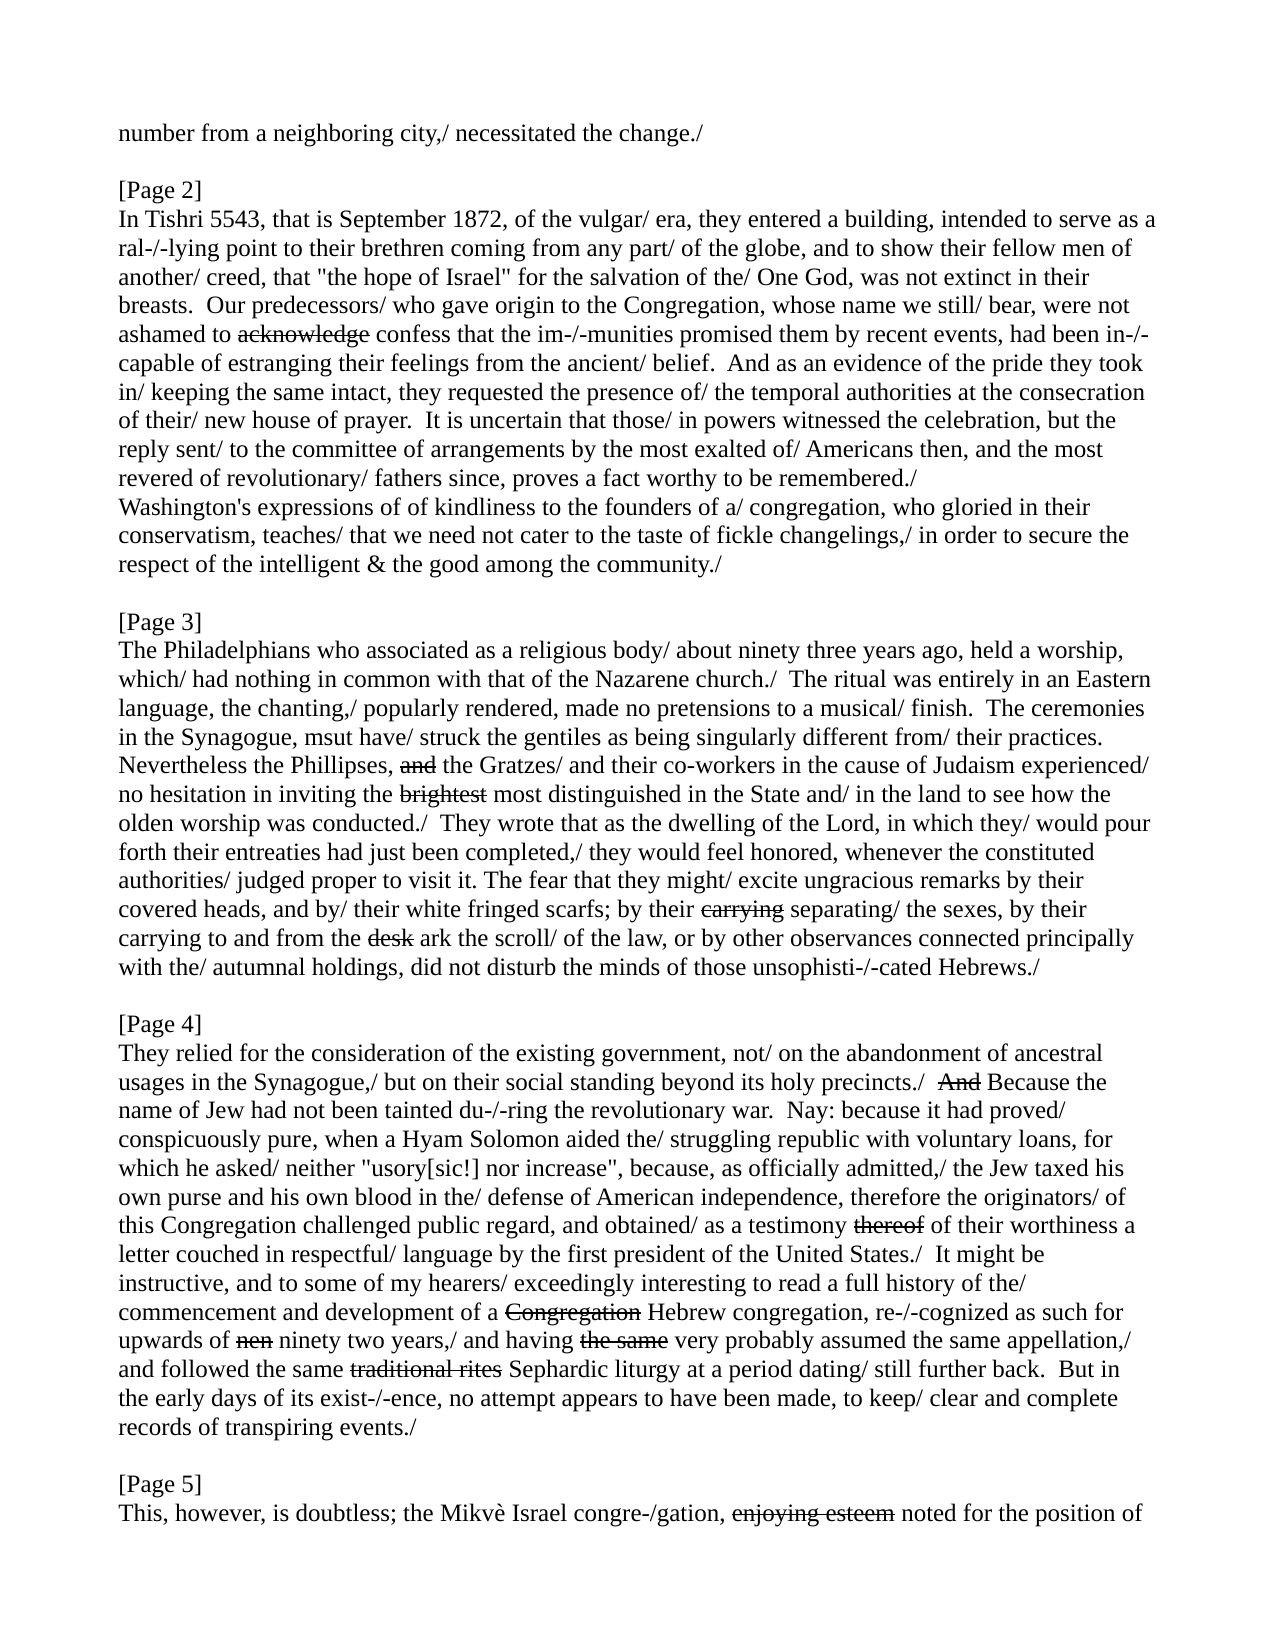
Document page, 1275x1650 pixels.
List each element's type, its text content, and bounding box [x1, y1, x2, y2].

text [Page 3] The Philadelphians who associated as a religious body/ about ninety three years ago, held a worship, which/ had nothing in common with that of the Nazarene church./ The ritual was entirely in an Eastern language, the chanting,/ popularly rendered, made no pretensions to a musical/ finish. The ceremonies in the Synagogue, msut have/ struck the gentiles as being singularly different from/ their practices. Nevertheless the Phillipses, and the Gratzes/ and their co-workers in the cause of Judaism experienced/ no hesitation in inviting the brightest most distinguished in the State and/ in the land to see how the olden worship was conducted./ They wrote that as the dwelling of the Lord, in which they/ would pour forth their entreaties had just been completed,/ they would feel honored, whenever the constituted authorities/ judged proper to visit it. The fear that they might/ excite ungracious remarks by their covered heads, and by/ their white fringed scarfs; by their carrying separating/ the sexes, by their carrying to and from the desk ark the scroll/ of the law, or by other observances connected principally with the/ autumnal holdings, did not disturb the minds of those unsophisti-/-cated Hebrews./ [118, 607, 1157, 981]
text [Page 2] [118, 176, 1157, 204]
text number from a neighboring city,/ necessitated the change./ [118, 118, 1157, 147]
text [Page 4] [118, 1009, 1157, 1038]
text [Page 5] [118, 1469, 1157, 1498]
text They relied for the consideration of the existing government, not/ on the abandonment of ancestral usages in the Synagogue,/ but on their social standing beyond its holy precincts./ And Because the name of Jew had not been tainted du-/-ring the revolutionary war. Nay: because it had proved/ conspicuously pure, when a Hyam Solomon aided the/ struggling republic with voluntary loans, for which he asked/ neither "usory[sic!] nor increase", because, as officially admitted,/ the Jew taxed his own purse and his own blood in the/ defense of American independence, therefore the originators/ of this Congregation challenged public regard, and obtained/ as a testimony thereof of their worthiness a letter couched in respectful/ language by the first president of the United States./ It might be instructive, and to some of my hearers/ exceedingly interesting to read a full history of the/ commencement and development of a Congregation Hebrew congregation, re-/-cognized as such for upwards of nen ninety two years,/ and having the same very probably assumed the same appellation,/ and followed the same traditional rites Sephardic liturgy at a period dating/ still further back. But in the early days of its exist-/-ence, no attempt appears to have been made, to keep/ clear and complete records of transpiring events./ [118, 1038, 1157, 1441]
text This, however, is doubtless; the Mikvè Israel congre-/gation, enjoying esteem noted for the position of [118, 1498, 1157, 1527]
text In Tishri 5543, that is September 1872, of the vulgar/ era, they entered a building, intended to serve as a ral-/-lying point to their brethren coming from any part/ of the globe, and to show their fellow men of another/ creed, that "the hope of Israel" for the salvation of the/ One God, was not extinct in their breasts. Our predecessors/ who gave origin to the Congregation, whose name we still/ bear, were not ashamed to acknowledge confess that the im-/-munities promised them by recent events, had been in-/-capable of estranging their feelings from the ancient/ belief. And as an evidence of the pride they took in/ keeping the same intact, they requested the presence of/ the temporal authorities at the consecration of their/ new house of prayer. It is uncertain that those/ in powers witnessed the celebration, but the reply sent/ to the committee of arrangements by the most exalted of/ Americans then, and the most revered of revolutionary/ fathers since, proves a fact worthy to be remembered./ [118, 204, 1157, 492]
text Washington's expressions of of kindliness to the founders of a/ congregation, who gloried in their conservatism, teaches/ that we need not cater to the taste of fickle changelings,/ in order to secure the respect of the intelligent & the good among the community./ [118, 492, 1157, 578]
